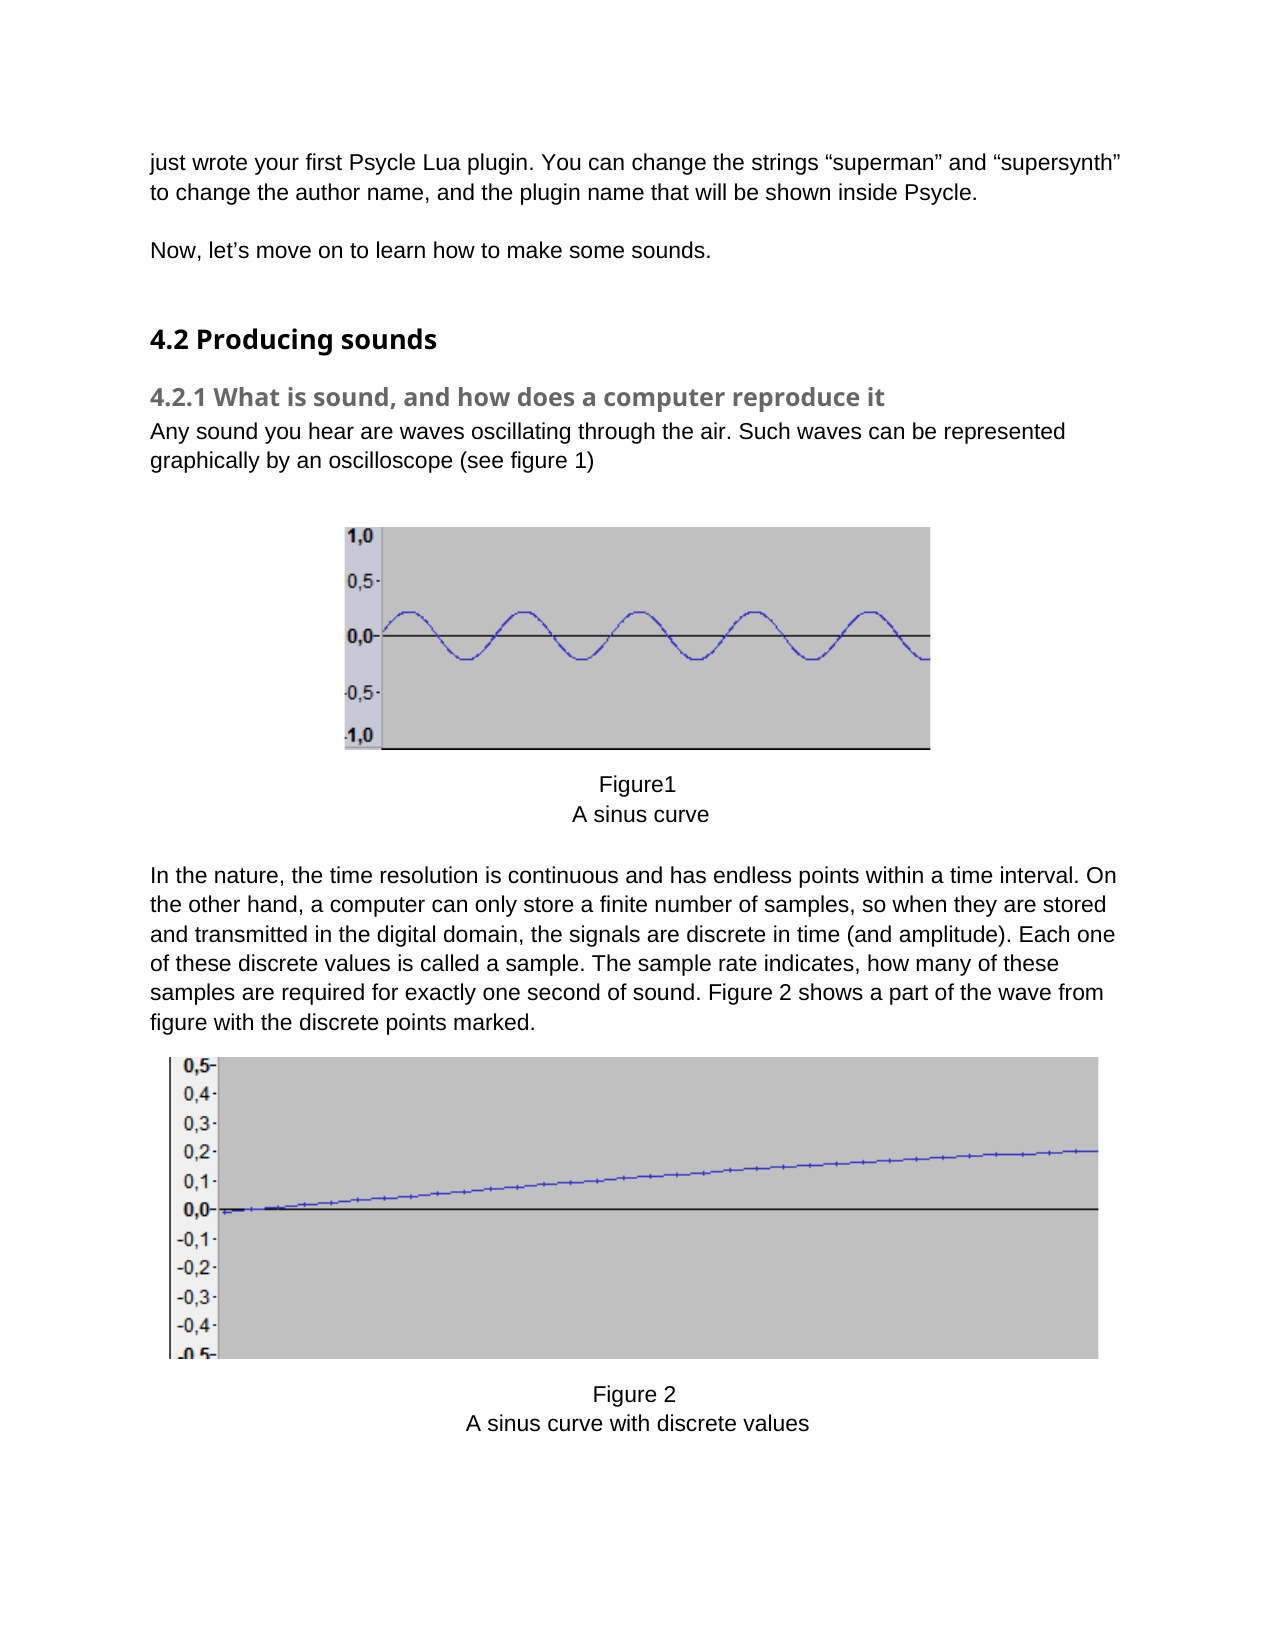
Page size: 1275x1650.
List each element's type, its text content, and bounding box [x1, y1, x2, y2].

text Figure 2 [150, 1382, 1125, 1407]
text Figure1 [150, 772, 1125, 798]
text just wrote your first Psycle Lua plugin. You can change the strings “superman” and “supersynth” to change the author name, and the plugin name that will be shown inside Psycle. [150, 150, 1125, 205]
text A sinus curve with discrete values [150, 1411, 1125, 1437]
subtitle 4.2.1 What is sound, and how does a computer reproduce it [150, 379, 1125, 413]
picture [344, 527, 931, 750]
subtitle 4.2 Producing sounds [150, 320, 1125, 357]
text In the nature, the time resolution is continuous and has endless points within a time interval. On the other hand, a computer can only store a finite number of samples, so when they are stored and transmitted in the digital domain, the signals are discrete in time (and amplitude). Each one of these discrete values is called a sample. The sample rate indicates, how many of these samples are required for exactly one second of sound. Figure 2 shows a part of the wave from figure with the discrete points marked. [150, 862, 1125, 1035]
text A sinus curve [150, 801, 1125, 827]
picture [168, 1057, 1099, 1359]
text Any sound you hear are waves oscillating through the air. Such waves can be represented graphically by an oscilloscope (see figure 1) [150, 418, 1125, 473]
text Now, let’s move on to learn how to make some sounds. [150, 238, 1125, 264]
